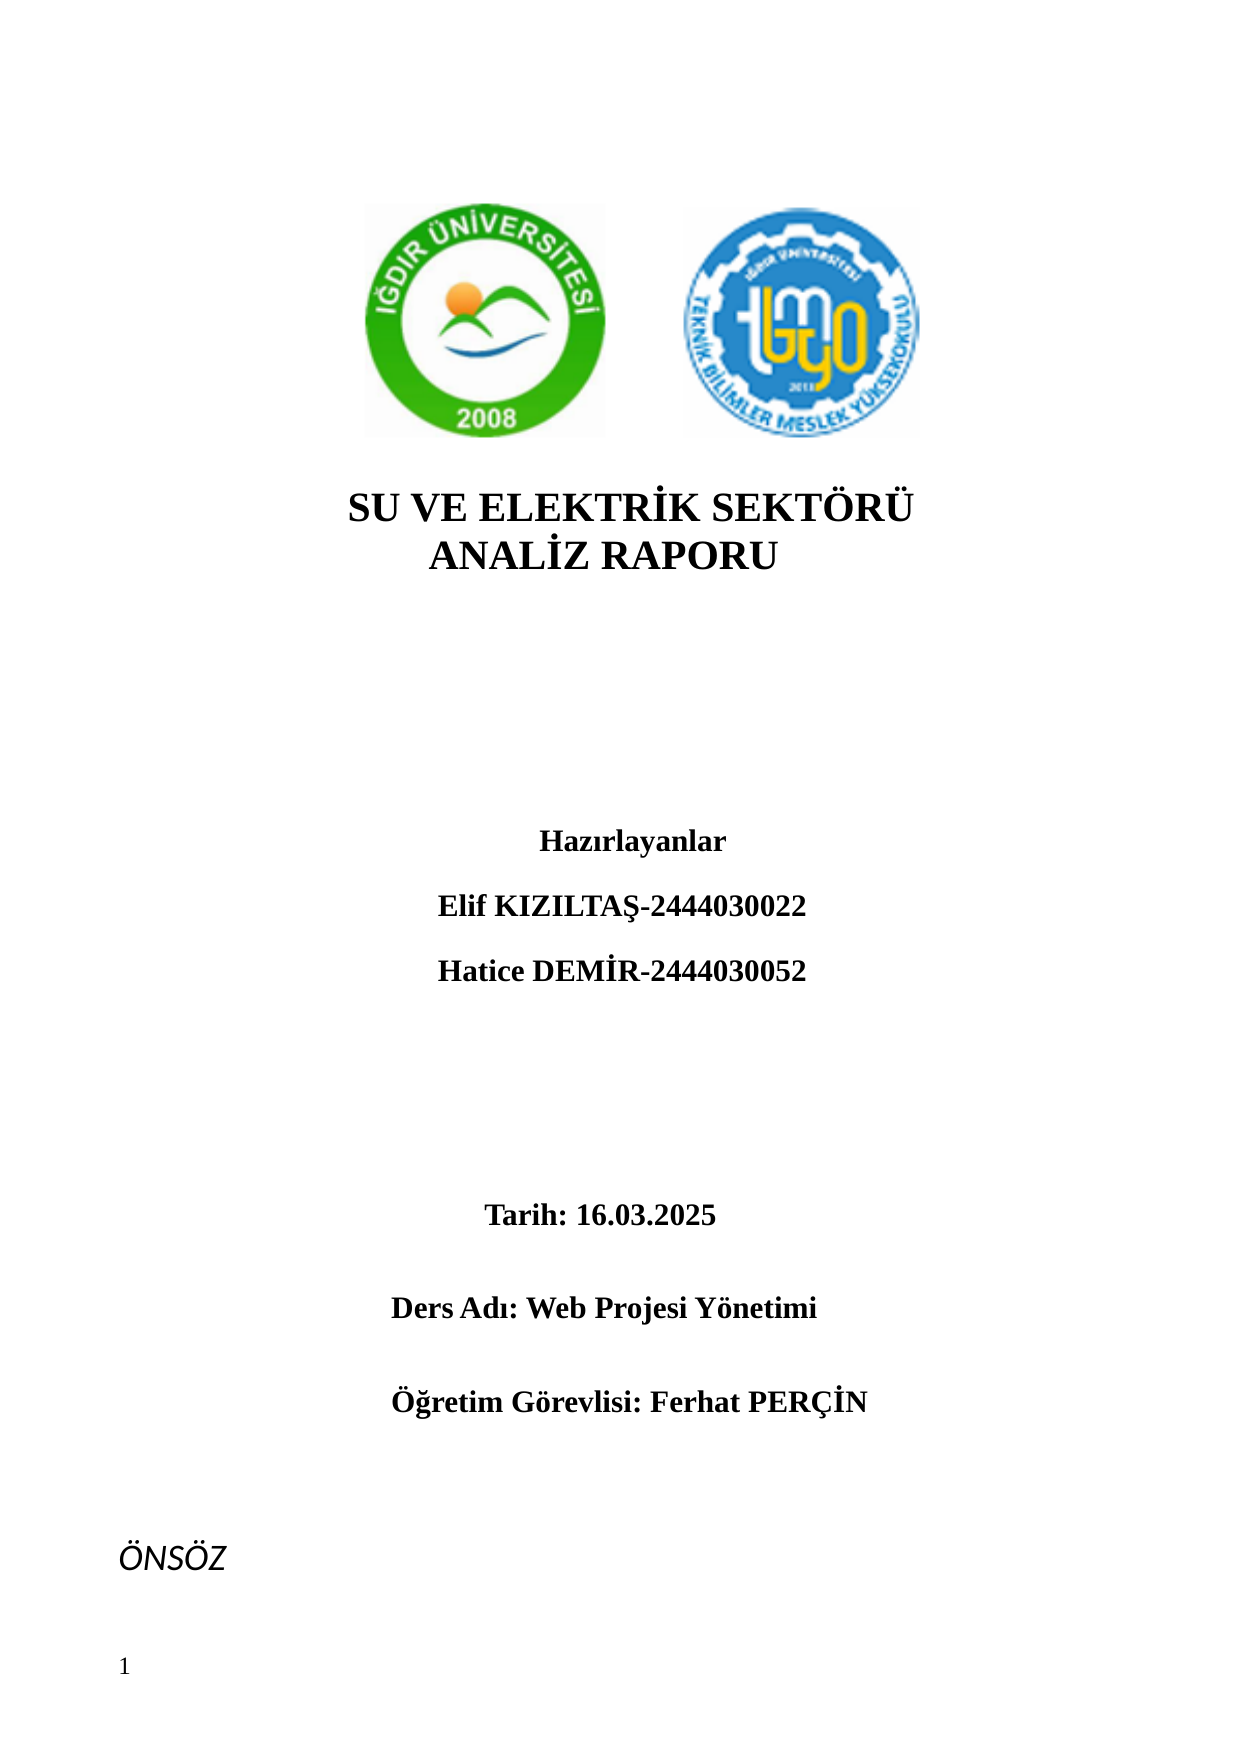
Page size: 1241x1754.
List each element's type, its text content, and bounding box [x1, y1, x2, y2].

text Öğretim Görevlisi: Ferhat PERÇİN [118, 1383, 1240, 1419]
picture [308, 170, 951, 466]
text Elif KIZILTAŞ-2444030022 [118, 887, 1240, 923]
text ÖNSÖZ [118, 1534, 1240, 1580]
text Hatice DEMİR-2444030052 [118, 952, 1240, 988]
text SU VE ELEKTRİK SEKTÖRÜ [118, 482, 1240, 530]
text Tarih: 16.03.2025 [118, 1196, 1240, 1232]
text Ders Adı: Web Projesi Yönetimi [118, 1290, 1240, 1326]
text ANALİZ RAPORU [118, 530, 1240, 578]
text Hazırlayanlar [118, 822, 1240, 858]
